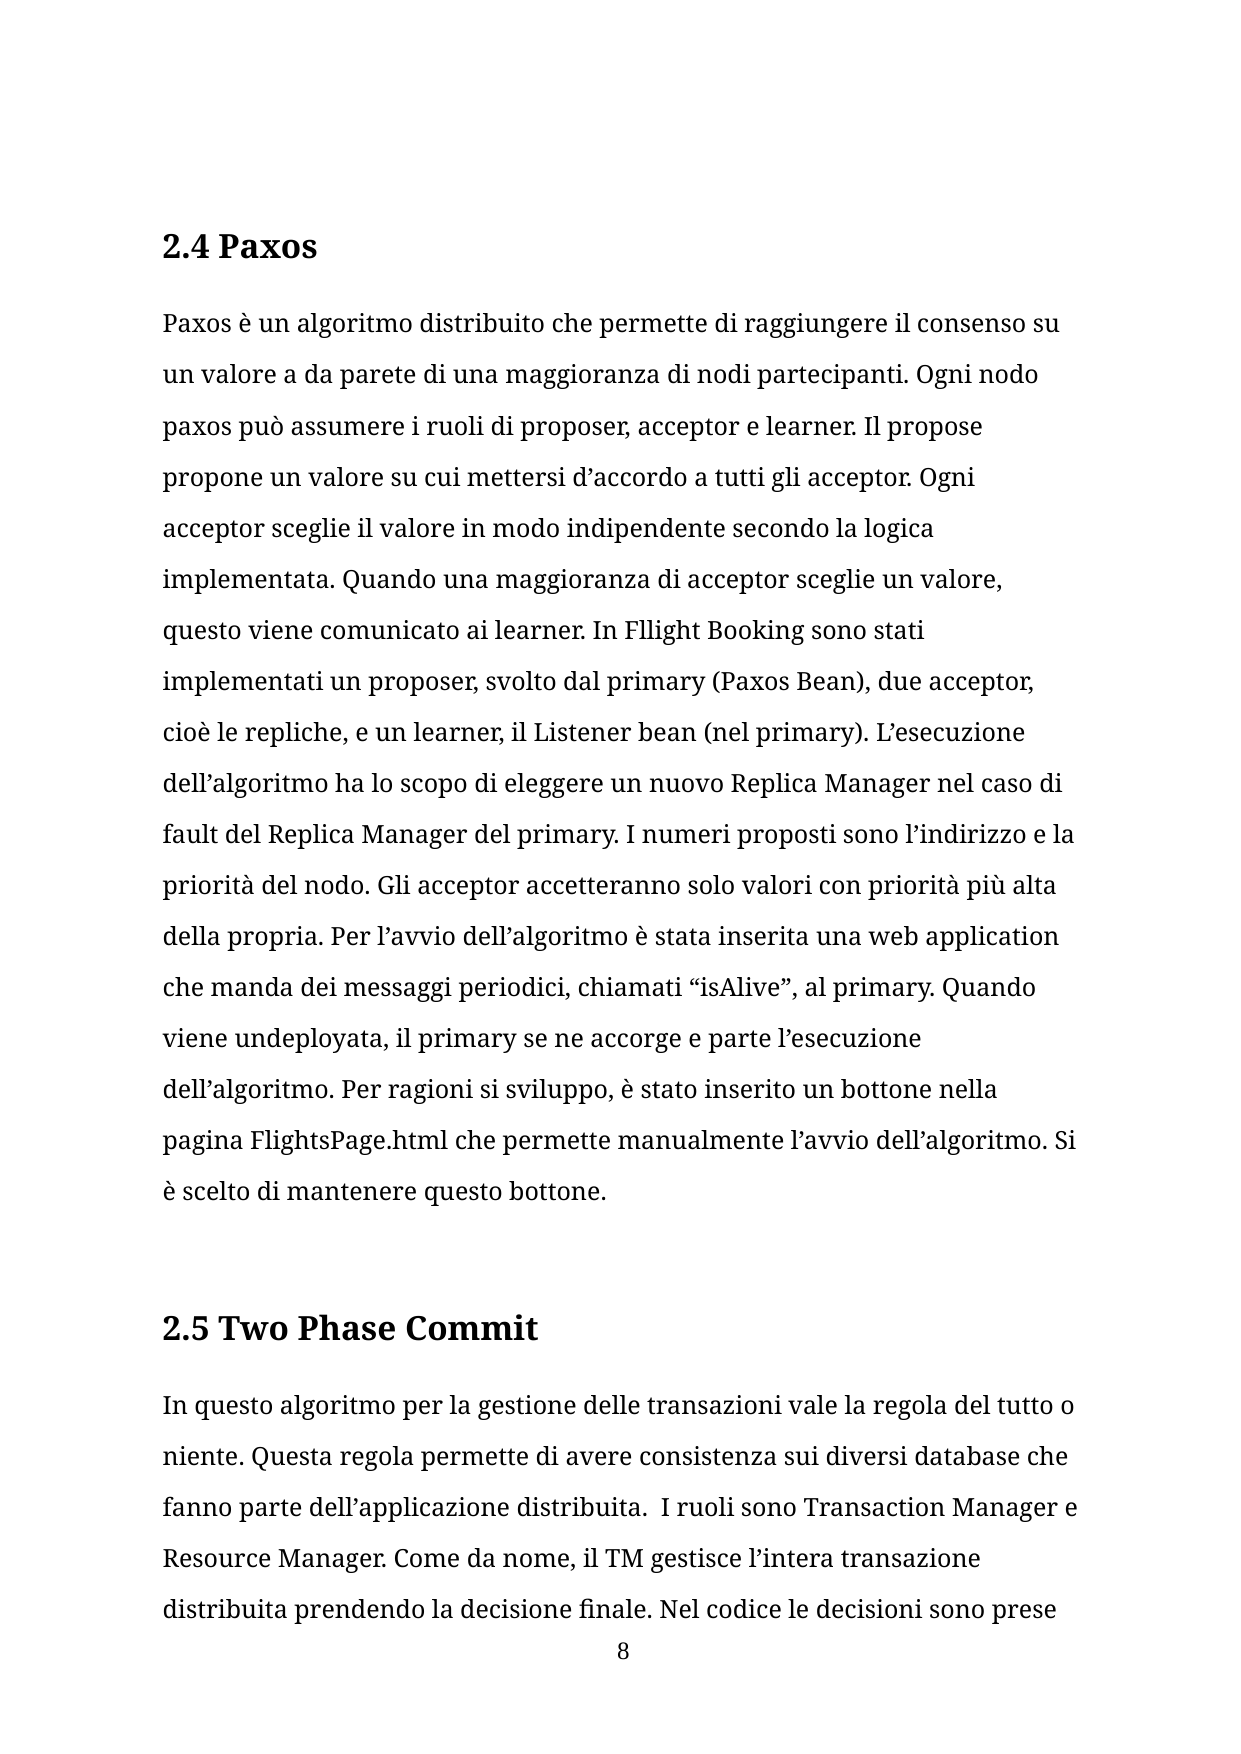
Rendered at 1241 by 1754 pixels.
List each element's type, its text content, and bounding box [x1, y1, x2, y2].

title 2.5 Two Phase Commit [162, 1305, 1084, 1350]
title 2.4 Paxos [162, 223, 1084, 269]
text Paxos è un algoritmo distribuito che permette di raggiungere il consenso su un valore a da parete di una maggioranza di nodi partecipanti. Ogni nodo paxos può assumere i ruoli di proposer, acceptor e learner. Il propose propone un valore su cui mettersi d’accordo a tutti gli acceptor. Ogni acceptor sceglie il valore in modo indipendente secondo la logica implementata. Quando una maggioranza di acceptor sceglie un valore, questo viene comunicato ai learner. In Fllight Booking sono stati implementati un proposer, svolto dal primary (Paxos Bean), due acceptor, cioè le repliche, e un learner, il Listener bean (nel primary). L’esecuzione dell’algoritmo ha lo scopo di eleggere un nuovo Replica Manager nel caso di fault del Replica Manager del primary. I numeri proposti sono l’indirizzo e la priorità del nodo. Gli acceptor accetteranno solo valori con priorità più alta della propria. Per l’avvio dell’algoritmo è stata inserita una web application che manda dei messaggi periodici, chiamati “isAlive”, al primary. Quando viene undeployata, il primary se ne accorge e parte l’esecuzione dell’algoritmo. Per ragioni si sviluppo, è stato inserito un bottone nella pagina FlightsPage.html che permette manualmente l’avvio dell’algoritmo. Si è scelto di mantenere questo bottone. [162, 306, 1084, 1208]
text In questo algoritmo per la gestione delle transazioni vale la regola del tutto o niente. Questa regola permette di avere consistenza sui diversi database che fanno parte dell’applicazione distribuita. I ruoli sono Transaction Manager e Resource Manager. Come da nome, il TM gestisce l’intera transazione distribuita prendendo la decisione finale. Nel codice le decisioni sono prese [162, 1388, 1084, 1626]
